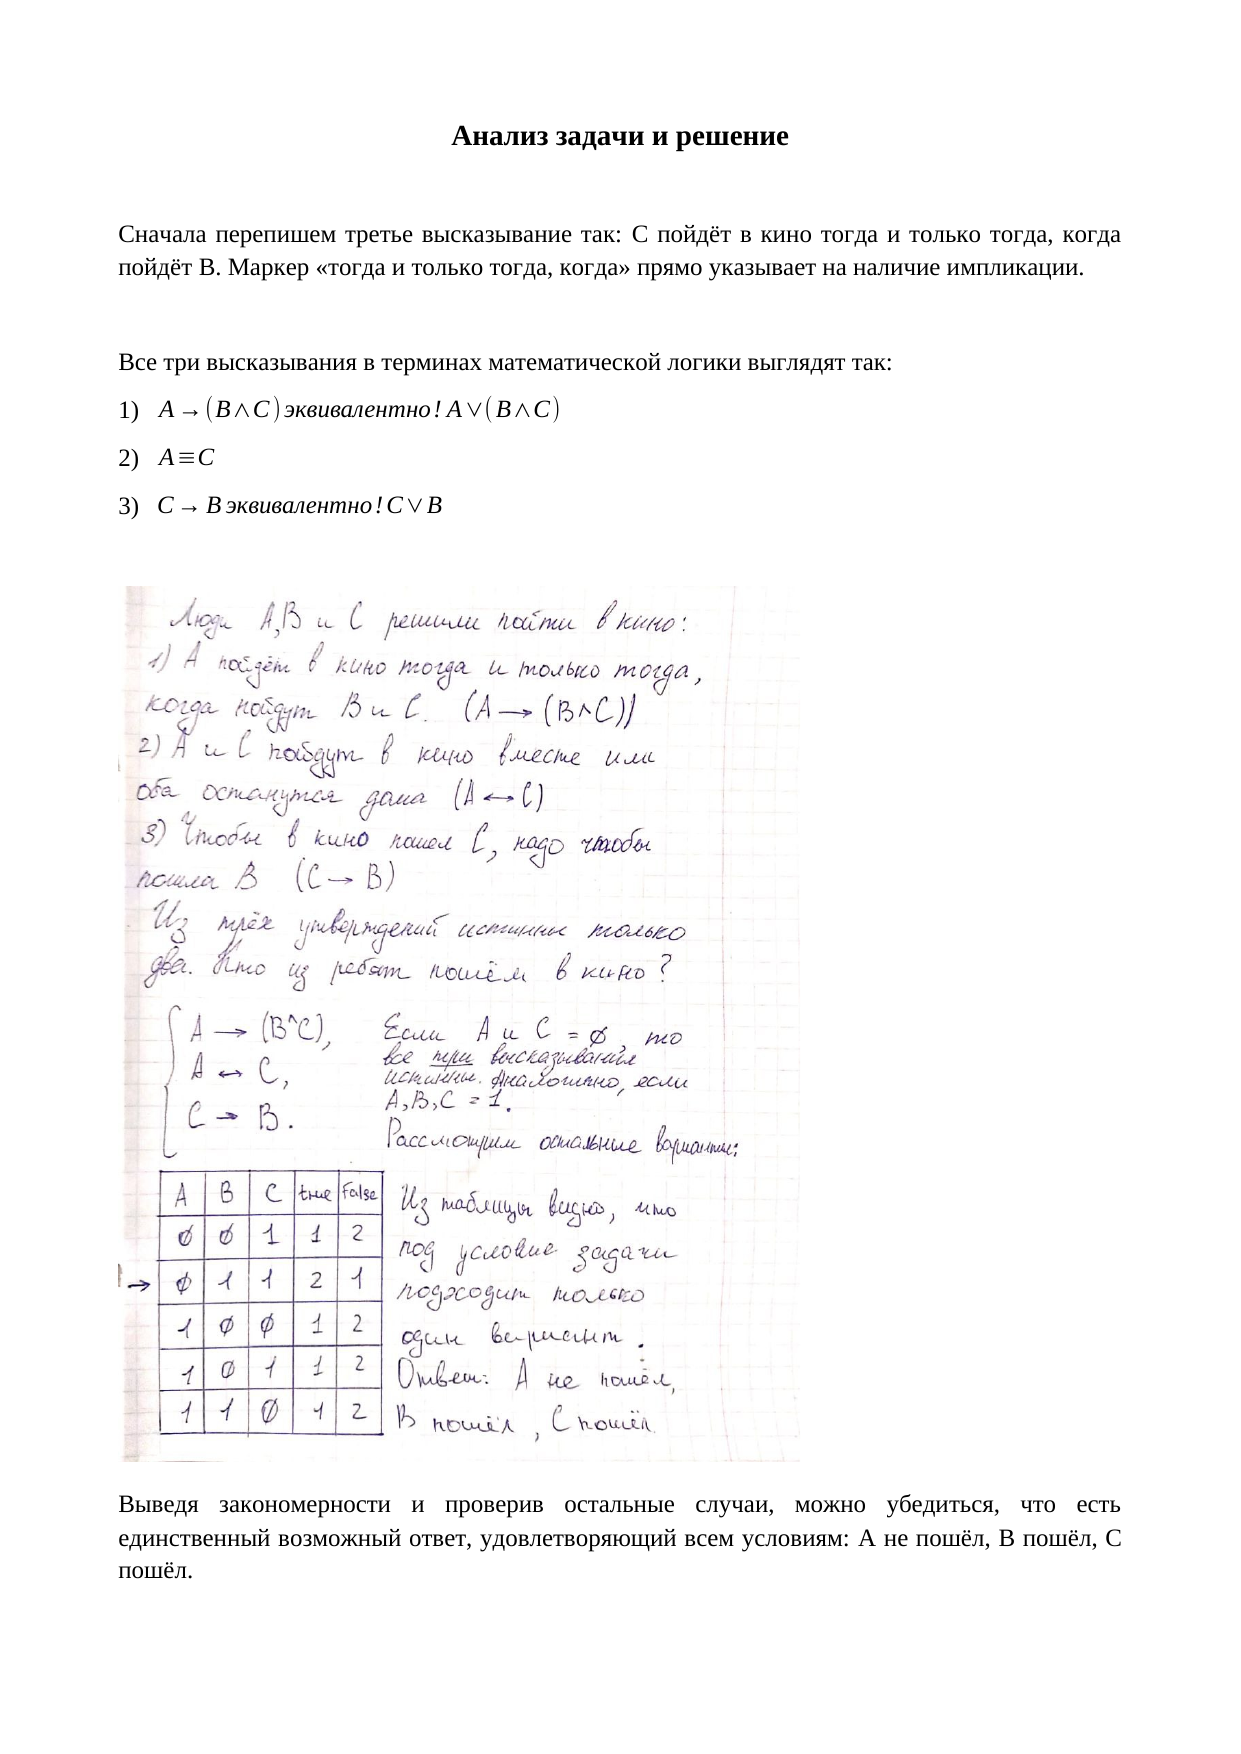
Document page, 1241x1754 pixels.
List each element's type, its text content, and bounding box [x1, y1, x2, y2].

text 3) [118, 491, 1122, 520]
text 1) [118, 395, 1122, 424]
text Выведя закономерности и проверив остальные случаи, можно убедиться, что есть единственный возможный ответ, удовлетворяющий всем условиям: A не пошёл, B пошёл, C пошёл. [118, 1489, 1122, 1584]
text Анализ задачи и решение [118, 118, 1122, 152]
picture [118, 586, 801, 1462]
text 2) [118, 443, 1122, 472]
text Все три высказывания в терминах математической логики выглядят так: [118, 347, 1122, 376]
text Сначала перепишем третье высказывание так: C пойдёт в кино тогда и только тогда, когда пойдёт B. Маркер «тогда и только тогда, когда» прямо указывает на наличие импликации. [118, 219, 1122, 281]
